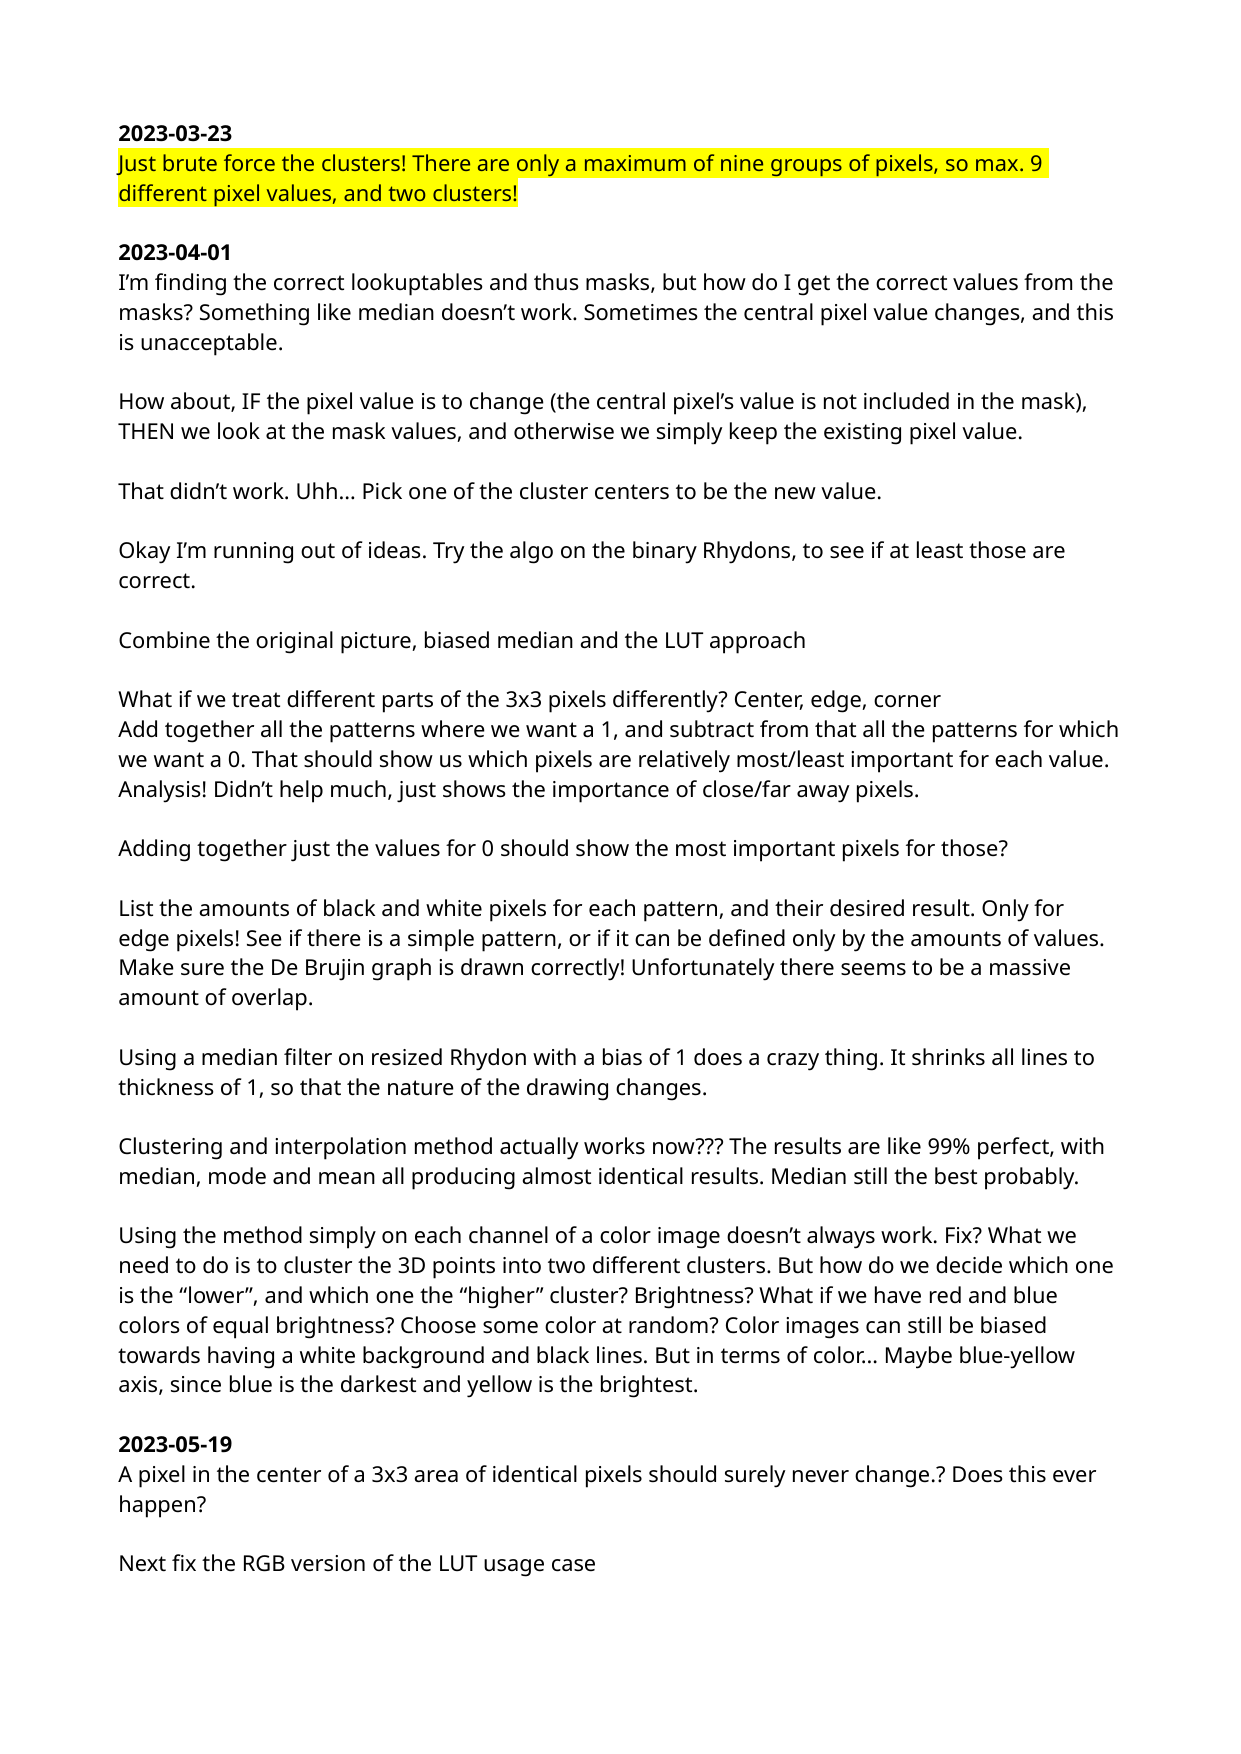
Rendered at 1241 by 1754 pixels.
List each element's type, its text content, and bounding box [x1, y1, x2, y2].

text Okay I’m running out of ideas. Try the algo on the binary Rhydons, to see if at least those are correct. [118, 535, 1122, 595]
text Clustering and interpolation method actually works now??? The results are like 99% perfect, with median, mode and mean all producing almost identical results. Median still the best probably. [118, 1131, 1122, 1191]
text What if we treat different parts of the 3x3 pixels differently? Center, edge, corner [118, 684, 1122, 714]
text Using the method simply on each channel of a color image doesn’t always work. Fix? What we need to do is to cluster the 3D points into two different clusters. But how do we decide which one is the “lower”, and which one the “higher” cluster? Brightness? What if we have red and blue colors of equal brightness? Choose some color at random? Color images can still be biased towards having a white background and black lines. But in terms of color… Maybe blue-yellow axis, since blue is the darkest and yellow is the brightest. [118, 1220, 1122, 1399]
text Add together all the patterns where we want a 1, and subtract from that all the patterns for which we want a 0. That should show us which pixels are relatively most/least important for each value. Analysis! Didn’t help much, just shows the importance of close/far away pixels. [118, 714, 1122, 803]
text A pixel in the center of a 3x3 area of identical pixels should surely never change.? Does this ever happen? [118, 1459, 1122, 1518]
text Using a median filter on resized Rhydon with a bias of 1 does a crazy thing. It shrinks all lines to thickness of 1, so that the nature of the drawing changes. [118, 1042, 1122, 1101]
text Combine the original picture, biased median and the LUT approach [118, 624, 1122, 654]
text 2023-05-19 [118, 1429, 1122, 1459]
text 2023-04-01 [118, 237, 1122, 267]
text I’m finding the correct lookuptables and thus masks, but how do I get the correct values from the masks? Something like median doesn’t work. Sometimes the central pixel value changes, and this is unacceptable. [118, 267, 1122, 356]
text 2023-03-23 [118, 118, 1122, 148]
text Next fix the RGB version of the LUT usage case [118, 1548, 1122, 1578]
text How about, IF the pixel value is to change (the central pixel’s value is not included in the mask), THEN we look at the mask values, and otherwise we simply keep the existing pixel value. [118, 386, 1122, 446]
text That didn’t work. Uhh… Pick one of the cluster centers to be the new value. [118, 476, 1122, 505]
text Just brute force the clusters! There are only a maximum of nine groups of pixels, so max. 9 different pixel values, and two clusters! [118, 148, 1122, 207]
text Adding together just the values for 0 should show the most important pixels for those? [118, 833, 1122, 863]
text List the amounts of black and white pixels for each pattern, and their desired result. Only for edge pixels! See if there is a simple pattern, or if it can be defined only by the amounts of values. Make sure the De Brujin graph is drawn correctly! Unfortunately there seems to be a massive amount of overlap. [118, 893, 1122, 1012]
